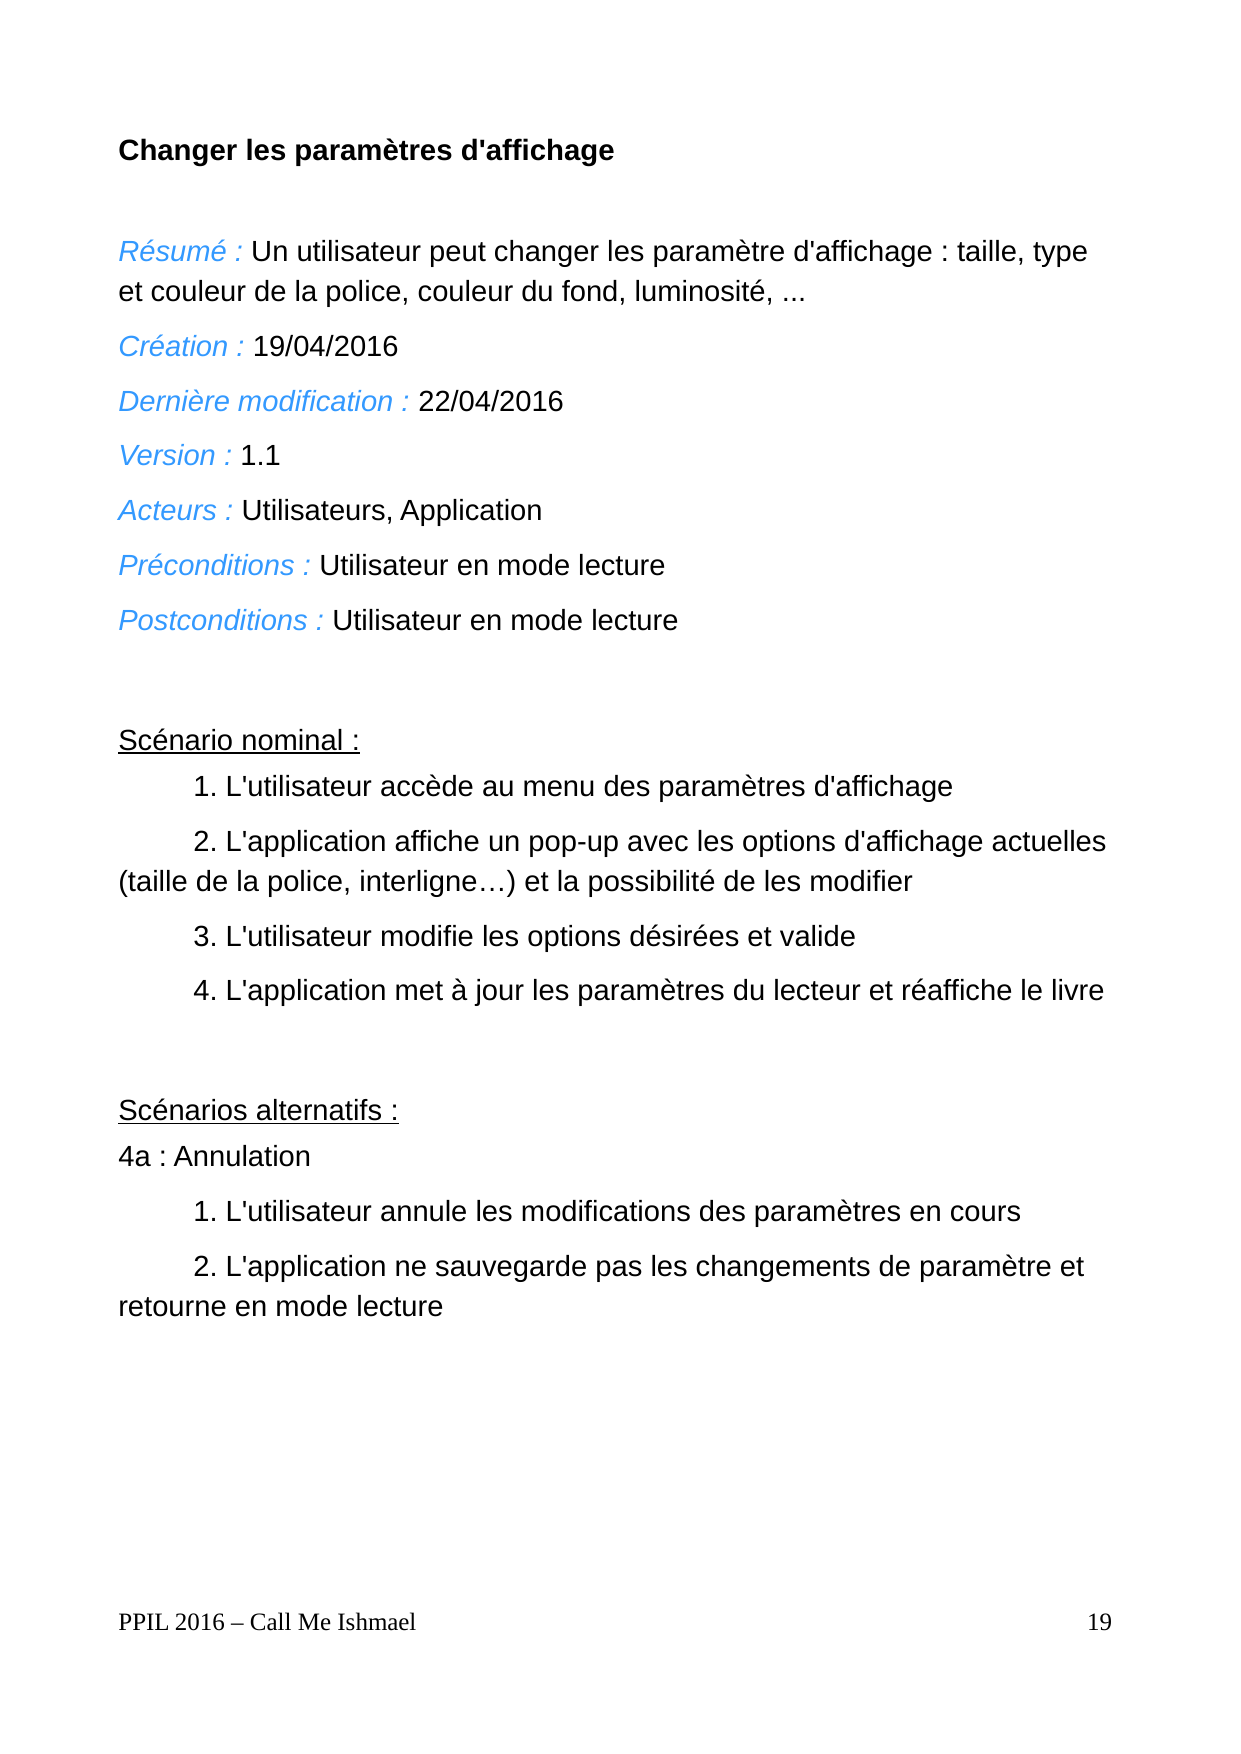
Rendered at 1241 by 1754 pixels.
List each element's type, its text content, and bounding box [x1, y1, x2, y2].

text Version : 1.1 [118, 438, 1122, 472]
text 2. L'application affiche un pop-up avec les options d'affichage actuelles (taille de la police, interligne…) et la possibilité de les modifier [118, 823, 1122, 897]
text Résumé : Un utilisateur peut changer les paramètre d'affichage : taille, type et couleur de la police, couleur du fond, luminosité, ... [118, 234, 1122, 307]
text Préconditions : Utilisateur en mode lecture [118, 548, 1122, 581]
subtitle Scénarios alternatifs : [118, 1093, 1122, 1127]
text 1. L'utilisateur accède au menu des paramètres d'affichage [118, 769, 1122, 802]
text 4. L'application met à jour les paramètres du lecteur et réaffiche le livre [118, 973, 1122, 1007]
subtitle 2. L'application ne sauvegarde pas les changements de paramètre et retourne en mode lecture [118, 1249, 1122, 1323]
text 4a : Annulation [118, 1139, 1122, 1173]
subtitle Changer les paramètres d'affichage [118, 133, 1122, 166]
subtitle Scénario nominal : [118, 723, 1122, 756]
text Dernière modification : 22/04/2016 [118, 383, 1122, 417]
text 1. L'utilisateur annule les modifications des paramètres en cours [118, 1194, 1122, 1228]
text Acteurs : Utilisateurs, Application [118, 493, 1122, 527]
text 3. L'utilisateur modifie les options désirées et valide [118, 918, 1122, 952]
text Création : 19/04/2016 [118, 329, 1122, 362]
text Postconditions : Utilisateur en mode lecture [118, 603, 1122, 636]
